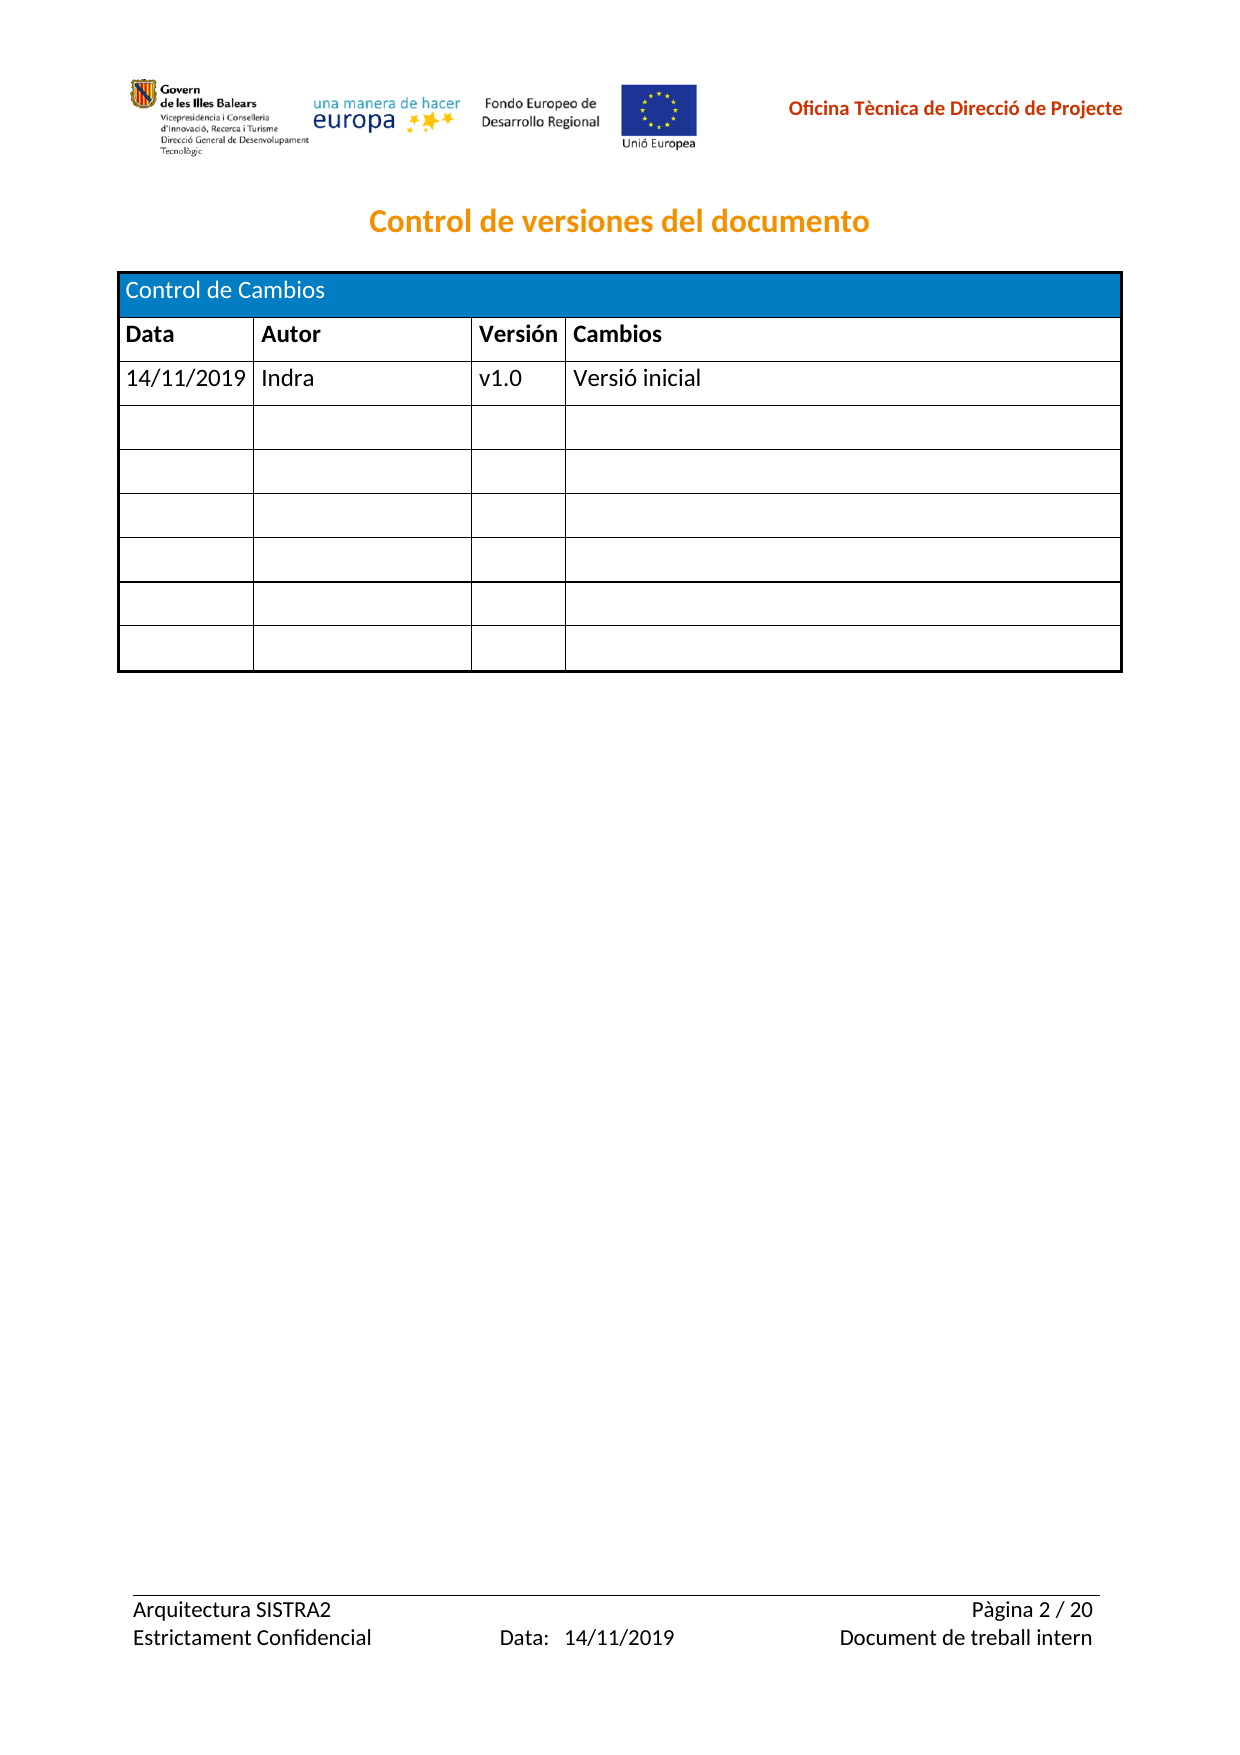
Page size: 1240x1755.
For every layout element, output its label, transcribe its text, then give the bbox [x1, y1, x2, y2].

table_cell [120, 538, 253, 581]
table_cell Autor [254, 318, 471, 361]
table_cell [472, 538, 565, 581]
table_cell [254, 583, 471, 625]
table_cell [566, 626, 1120, 669]
table_cell [472, 626, 565, 669]
table_cell [472, 583, 565, 625]
table_cell [120, 583, 253, 625]
table_cell Indra [254, 362, 471, 405]
table_cell [254, 494, 471, 537]
subtitle Control de versiones del documento [118, 199, 1121, 240]
table_cell Data [120, 318, 253, 361]
table_cell Versió inicial [566, 362, 1120, 405]
table_cell [566, 494, 1120, 537]
table_cell [120, 406, 253, 449]
table_cell v1.0 [472, 362, 565, 405]
table_cell Cambios [566, 318, 1120, 361]
table_cell [566, 406, 1120, 449]
table_cell [472, 494, 565, 537]
table_cell [566, 583, 1120, 625]
table_cell [472, 406, 565, 449]
table_cell [472, 450, 565, 493]
table_cell [254, 406, 471, 449]
table_cell 14/11/2019 [120, 362, 253, 405]
table_cell [254, 450, 471, 493]
table_cell [120, 450, 253, 493]
table_header Control de Cambios [120, 274, 1120, 317]
table_cell [254, 626, 471, 669]
table_cell Versión [472, 318, 565, 361]
table_cell [566, 450, 1120, 493]
picture [130, 78, 699, 157]
table_cell [566, 538, 1120, 581]
table_cell [254, 538, 471, 581]
table_cell [120, 626, 253, 669]
table_cell [120, 494, 253, 537]
